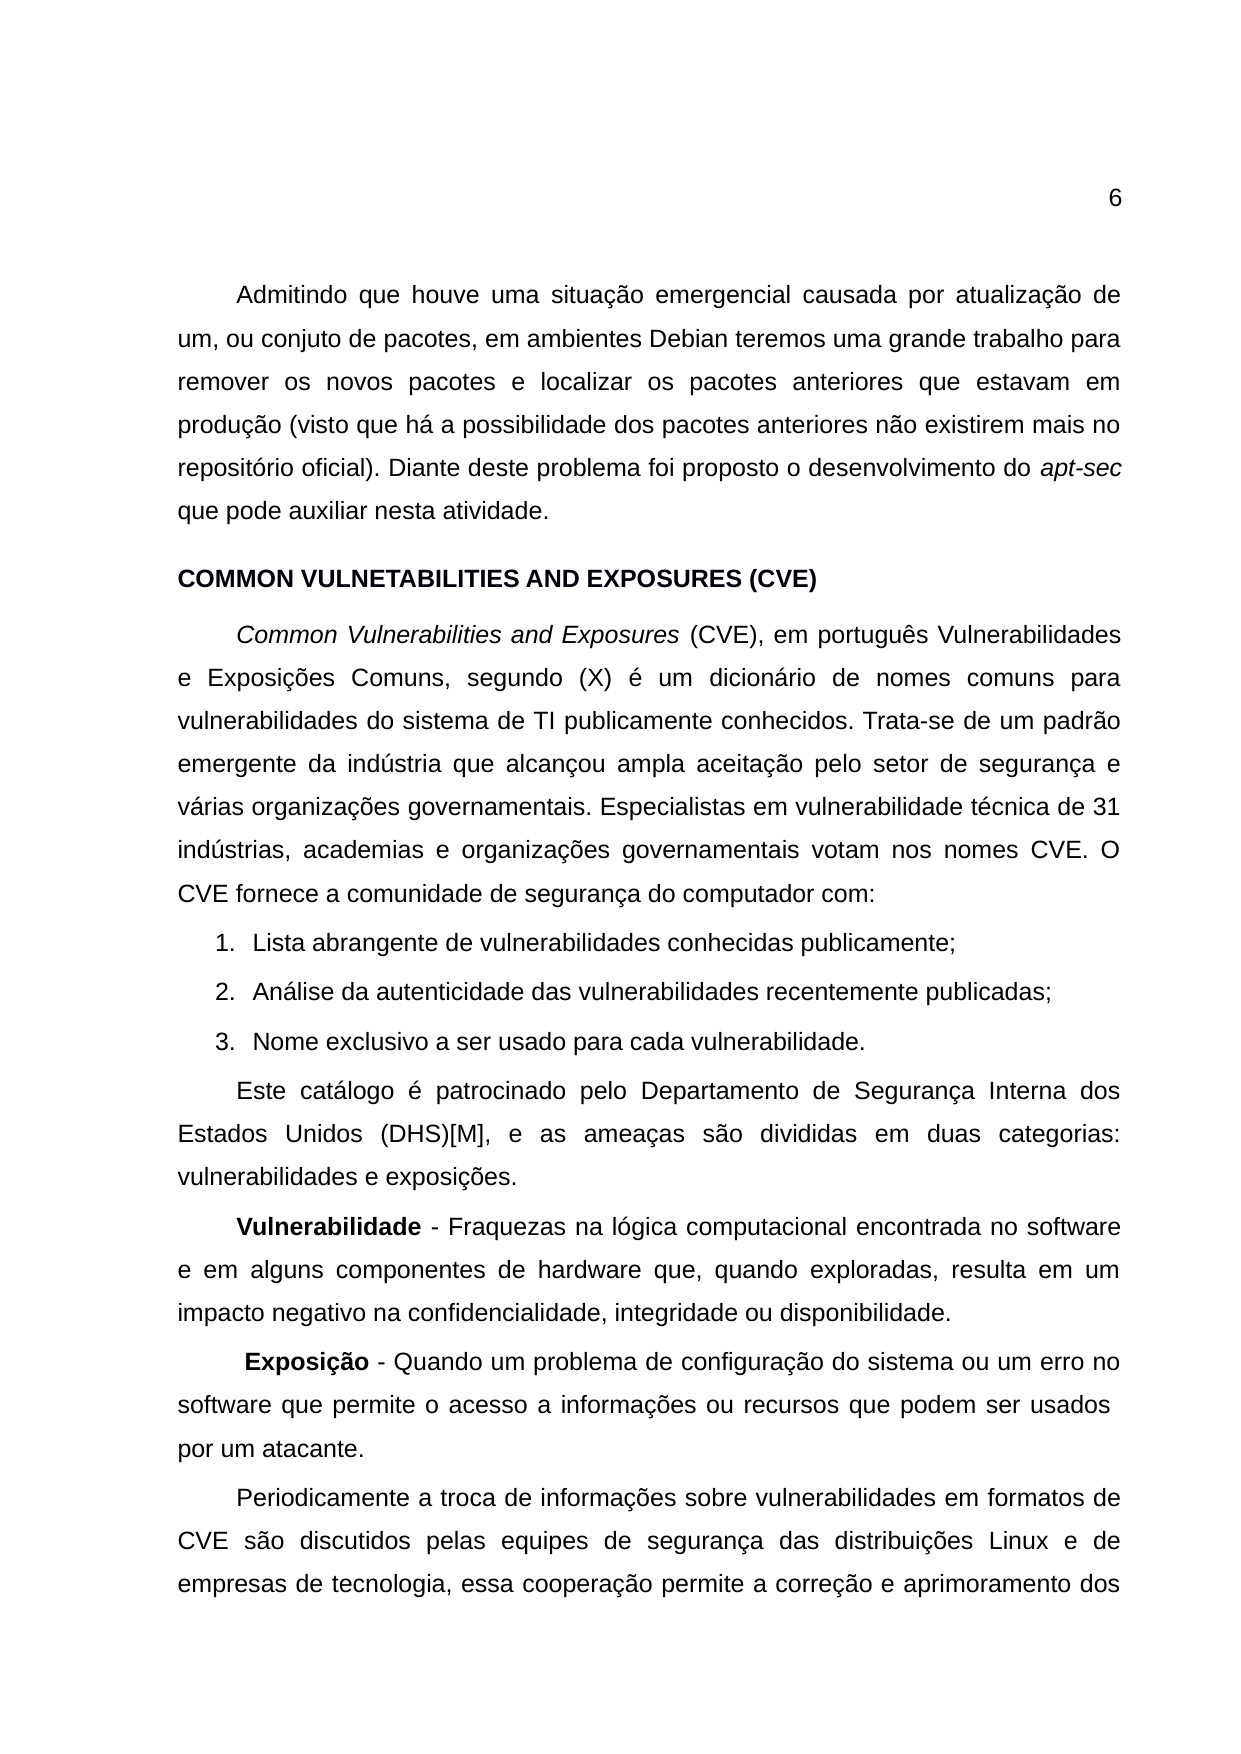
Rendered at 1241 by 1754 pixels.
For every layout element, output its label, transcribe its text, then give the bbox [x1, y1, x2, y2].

subtitle COMMON VULNETABILITIES AND EXPOSURES (CVE) [177, 564, 1122, 593]
text Exposição - Quando um problema de configuração do sistema ou um erro no software que permite o acesso a informações ou recursos que podem ser usados ​​por um atacante. [177, 1347, 1122, 1462]
text Este catálogo é patrocinado pelo Departamento de Segurança Interna dos Estados Unidos (DHS)[M], e as ameaças são divididas em duas categorias: vulnerabilidades e exposições. [177, 1076, 1122, 1191]
text Periodicamente a troca de informações sobre vulnerabilidades em formatos de CVE são discutidos pelas equipes de segurança das distribuições Linux e de empresas de tecnologia, essa cooperação permite a correção e aprimoramento dos [177, 1483, 1122, 1598]
list Nome exclusivo a ser usado para cada vulnerabilidade. [215, 1027, 1122, 1056]
text Vulnerabilidade - Fraquezas na lógica computacional encontrada no software e em alguns componentes de hardware que, quando exploradas, resulta em um impacto negativo na confidencialidade, integridade ou disponibilidade. [177, 1212, 1122, 1327]
list Análise da autenticidade das vulnerabilidades recentemente publicadas; [215, 977, 1122, 1006]
list Lista abrangente de vulnerabilidades conhecidas publicamente; [215, 928, 1122, 957]
text Common Vulnerabilities and Exposures (CVE), em português Vulnerabilidades e Exposições Comuns, segundo (X) é um dicionário de nomes comuns para vulnerabilidades do sistema de TI publicamente conhecidos. Trata-se de um padrão emergente da indústria que alcançou ampla aceitação pelo setor de segurança e várias organizações governamentais. Especialistas em vulnerabilidade técnica de 31 indústrias, academias e organizações governamentais votam nos nomes CVE. O CVE fornece a comunidade de segurança do computador com: [177, 620, 1122, 907]
text Admitindo que houve uma situação emergencial causada por atualização de um, ou conjuto de pacotes, em ambientes Debian teremos uma grande trabalho para remover os novos pacotes e localizar os pacotes anteriores que estavam em produção (visto que há a possibilidade dos pacotes anteriores não existirem mais no repositório oficial). Diante deste problema foi proposto o desenvolvimento do apt-sec que pode auxiliar nesta atividade. [177, 281, 1122, 525]
